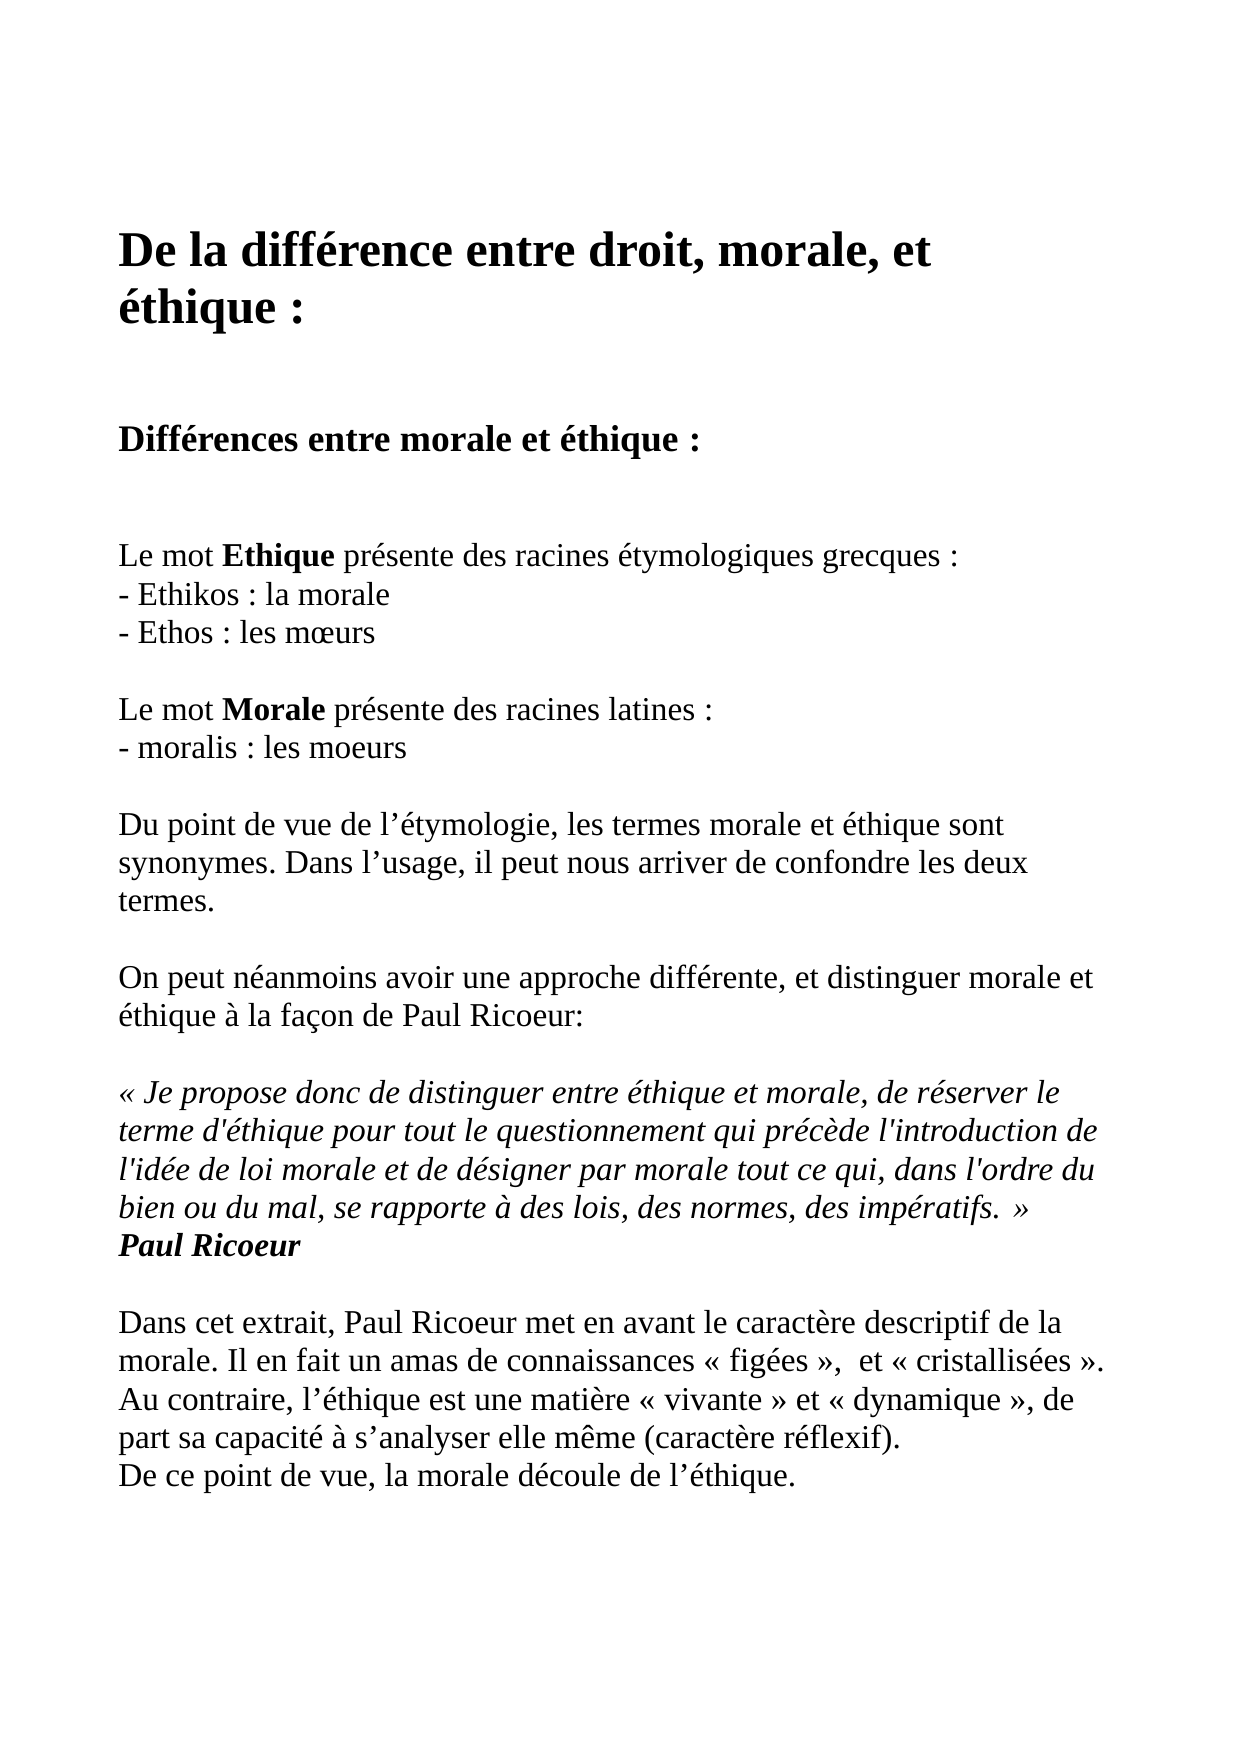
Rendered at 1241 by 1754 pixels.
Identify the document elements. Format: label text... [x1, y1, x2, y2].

text De ce point de vue, la morale découle de l’éthique. [118, 1456, 1122, 1494]
text - Ethos : les mœurs [118, 612, 1122, 651]
subtitle De la différence entre droit, morale, et éthique : [118, 220, 1122, 335]
subtitle Différences entre morale et éthique : [118, 416, 1122, 459]
text Du point de vue de l’étymologie, les termes morale et éthique sont synonymes. Dans l’usage, il peut nous arriver de confondre les deux termes. [118, 804, 1122, 919]
text - Ethikos : la morale [118, 574, 1122, 612]
text « Je propose donc de distinguer entre éthique et morale, de réserver le terme d'éthique pour tout le questionnement qui précède l'introduction de l'idée de loi morale et de désigner par morale tout ce qui, dans l'ordre du bien ou du mal, se rapporte à des lois, des normes, des impératifs. » [118, 1072, 1122, 1226]
text Le mot Morale présente des racines latines : [118, 689, 1122, 727]
text Dans cet extrait, Paul Ricoeur met en avant le caractère descriptif de la morale. Il en fait un amas de connaissances « figées », et « cristallisées ». [118, 1302, 1122, 1379]
text Paul Ricoeur [118, 1226, 1122, 1264]
text - moralis : les moeurs [118, 727, 1122, 766]
text On peut néanmoins avoir une approche différente, et distinguer morale et éthique à la façon de Paul Ricoeur: [118, 957, 1122, 1034]
text Au contraire, l’éthique est une matière « vivante » et « dynamique », de part sa capacité à s’analyser elle même (caractère réflexif). [118, 1379, 1122, 1456]
text Le mot Ethique présente des racines étymologiques grecques : [118, 536, 1122, 574]
